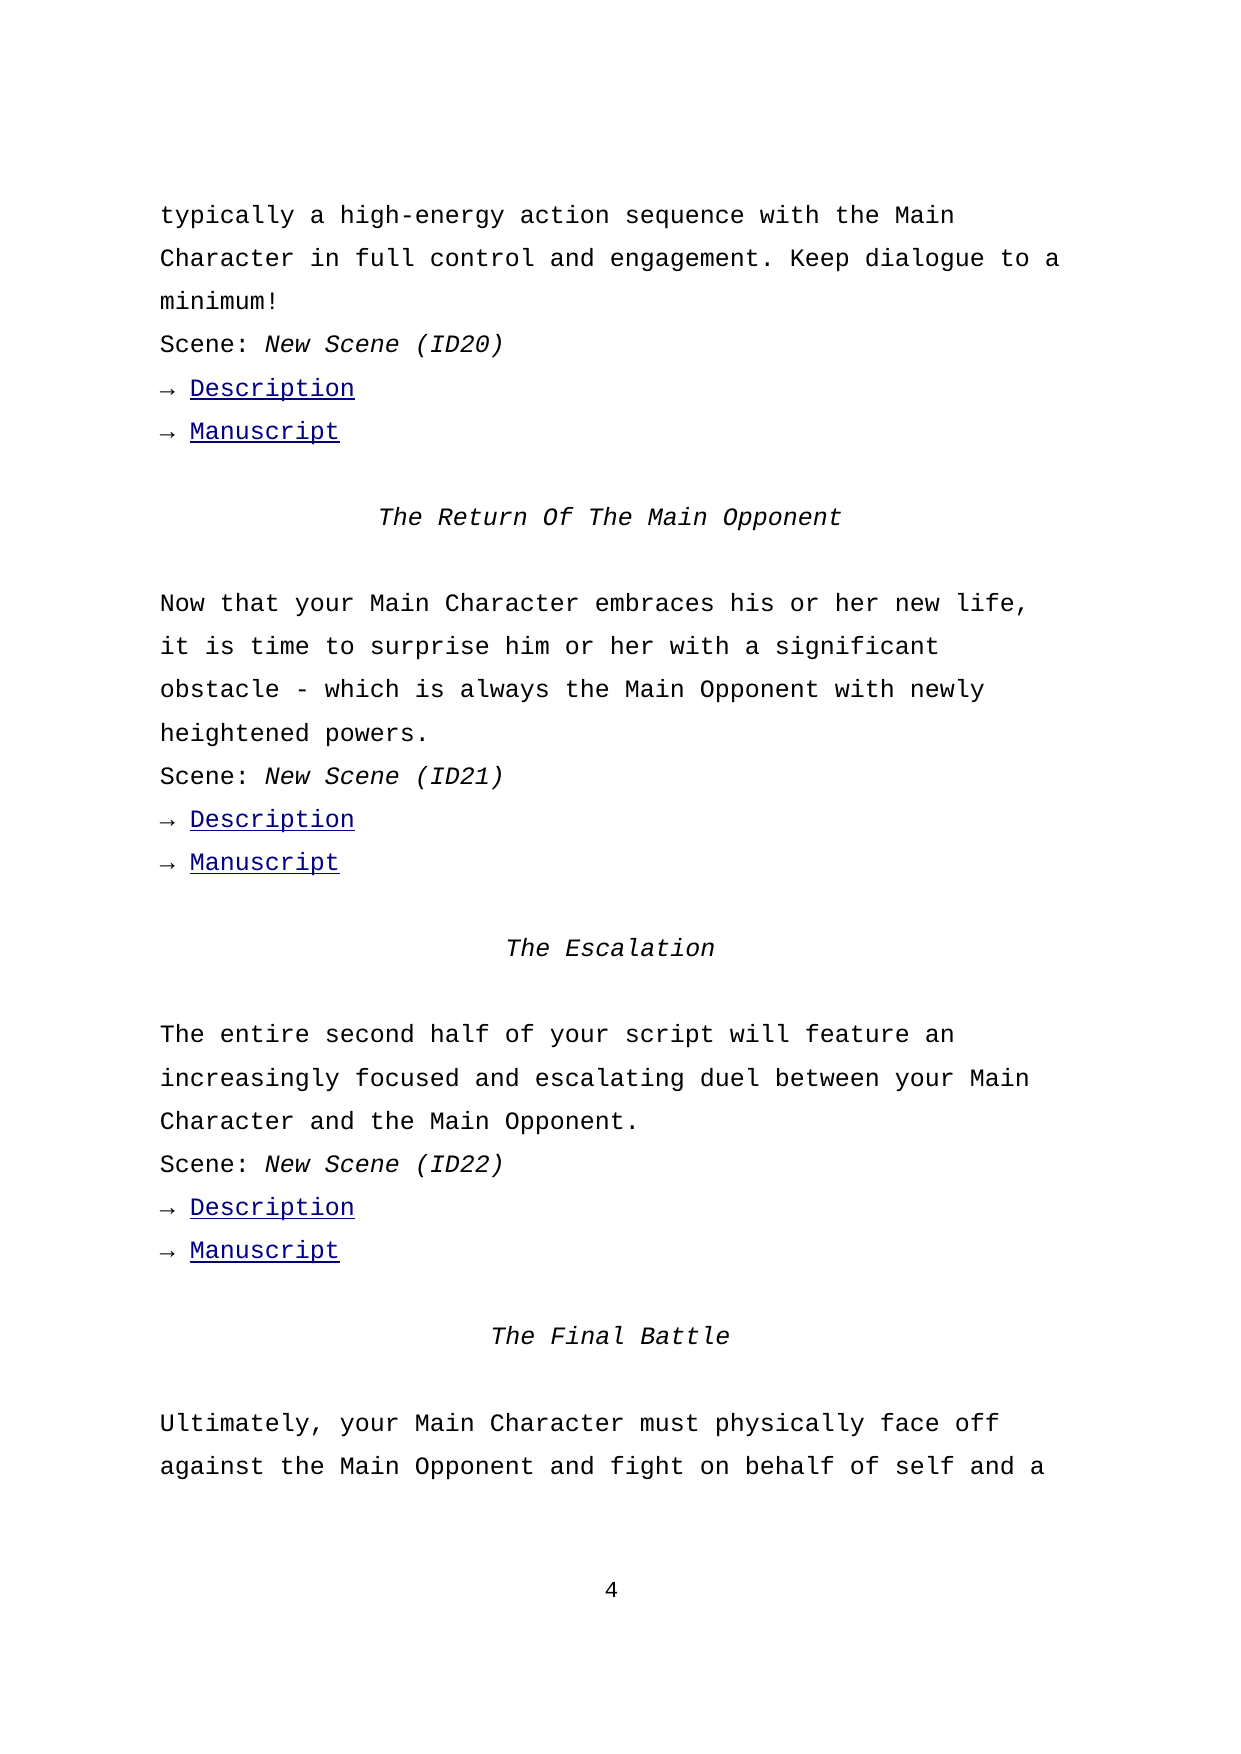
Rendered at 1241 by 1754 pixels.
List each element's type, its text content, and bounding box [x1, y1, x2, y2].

text → Manuscript [159, 1224, 1063, 1267]
text typically a high-energy action sequence with the Main Character in full control and engagement. Keep dialogue to a minimum! [159, 189, 1063, 318]
text → Manuscript [159, 836, 1063, 879]
text → Manuscript [159, 404, 1063, 448]
subtitle The Escalation [159, 922, 1063, 965]
text → Description [159, 793, 1063, 836]
text Scene: New Scene (ID20) [159, 318, 1063, 361]
text → Description [159, 361, 1063, 404]
text → Description [159, 1181, 1063, 1224]
text Scene: New Scene (ID22) [159, 1138, 1063, 1181]
text Ultimately, your Main Character must physically face off against the Main Opponent and fight on behalf of self and a [159, 1396, 1063, 1483]
subtitle The Return Of The Main Opponent [159, 491, 1063, 534]
subtitle The Final Battle [159, 1310, 1063, 1353]
text Scene: New Scene (ID21) [159, 749, 1063, 793]
text The entire second half of your script will feature an increasingly focused and escalating duel between your Main Character and the Main Opponent. [159, 1008, 1063, 1138]
text Now that your Main Character embraces his or her new life, it is time to surprise him or her with a significant obstacle - which is always the Main Opponent with newly heightened powers. [159, 577, 1063, 749]
